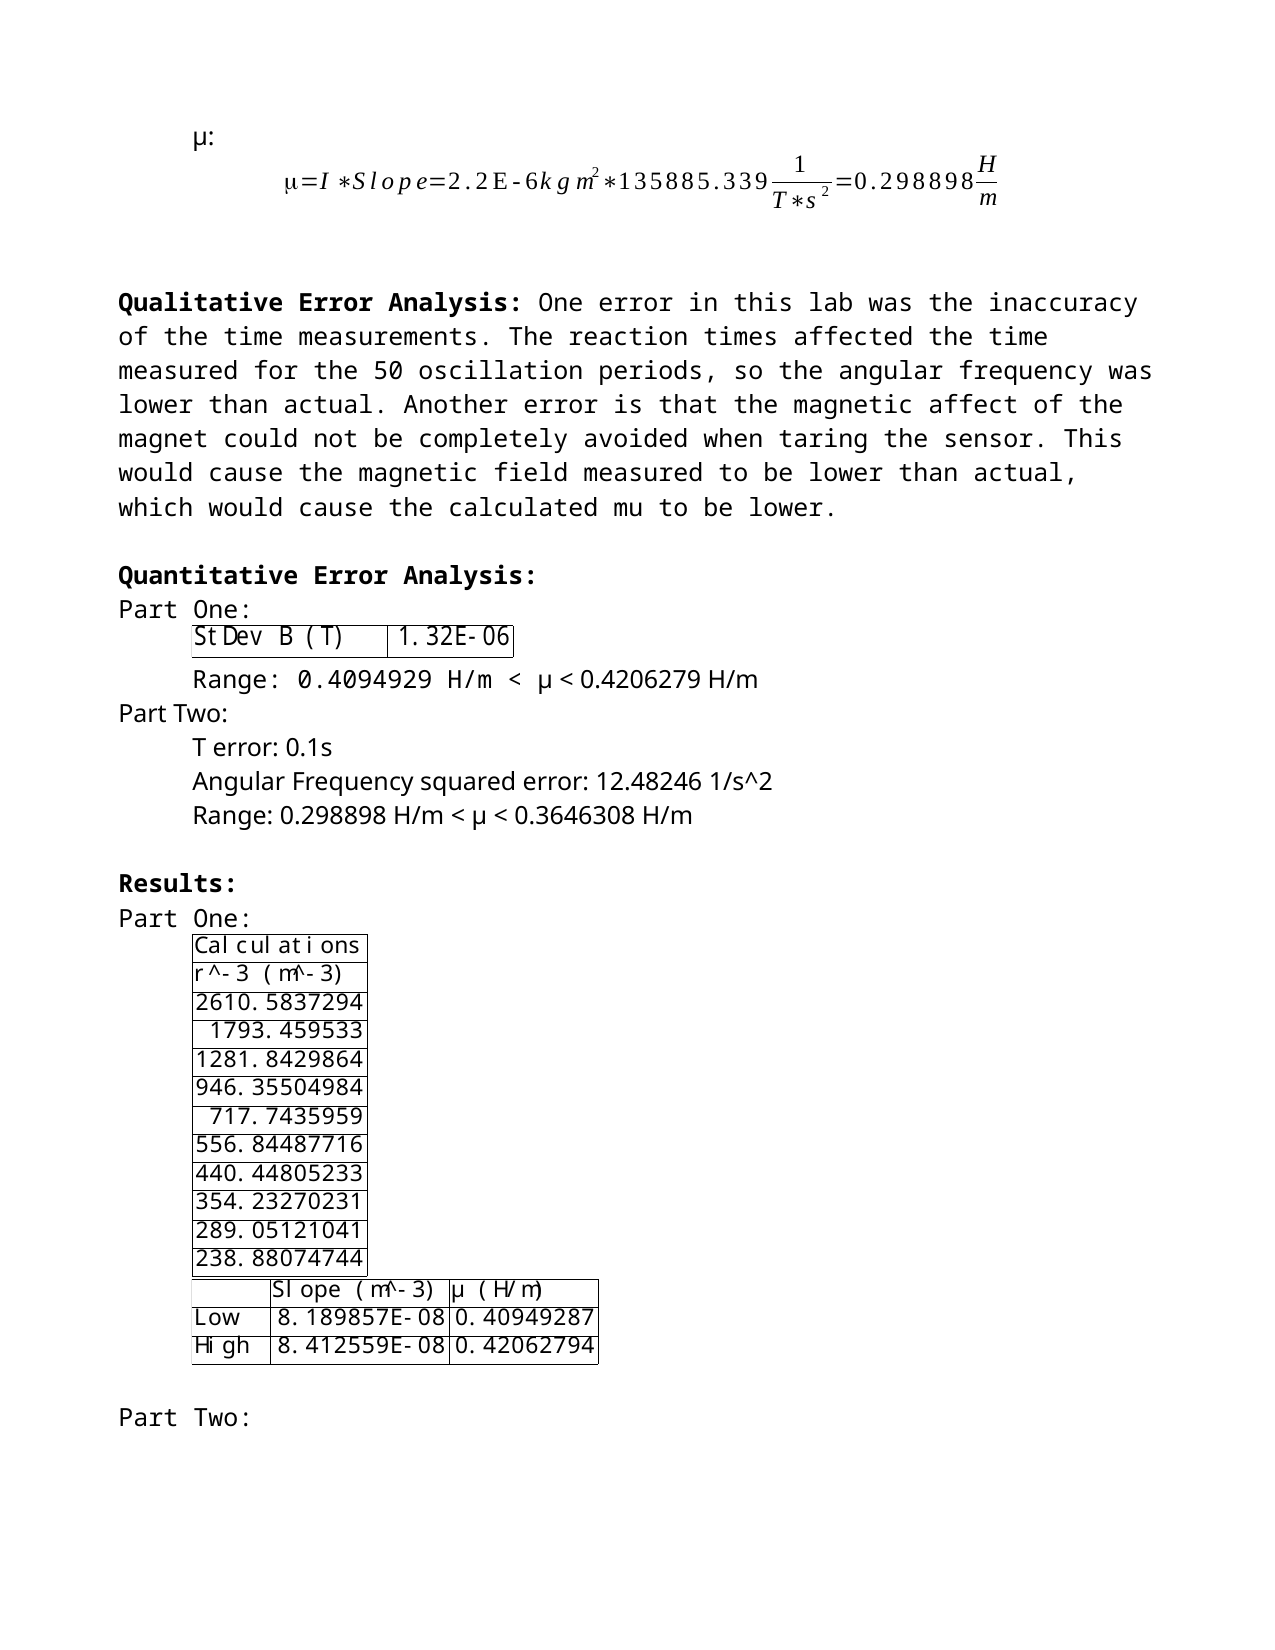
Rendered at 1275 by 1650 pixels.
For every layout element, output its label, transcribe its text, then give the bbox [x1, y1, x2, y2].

text Angular Frequency squared error: 12.48246 1/s^2 [118, 764, 1157, 798]
text Range: 0.298898 H/m < μ < 0.3646308 H/m [118, 798, 1157, 832]
text Range: 0.4094929 H/m < μ < 0.4206279 H/m [118, 662, 1157, 696]
text Part Two: [118, 1400, 1157, 1434]
text μ: [118, 118, 1157, 152]
text Quantitative Error Analysis: [118, 557, 1157, 591]
text Qualitative Error Analysis: One error in this lab was the inaccuracy of the time measurements. The reaction times affected the time measured for the 50 oscillation periods, so the angular frequency was lower than actual. Another error is that the magnetic affect of the magnet could not be completely avoided when taring the sensor. This would cause the magnetic field measured to be lower than actual, which would cause the calculated mu to be lower. [118, 285, 1157, 523]
text Part Two: [118, 696, 1157, 730]
text T error: 0.1s [118, 730, 1157, 764]
text Part One: [118, 900, 1157, 934]
text Results: [118, 866, 1157, 900]
text Part One: [118, 591, 1157, 625]
